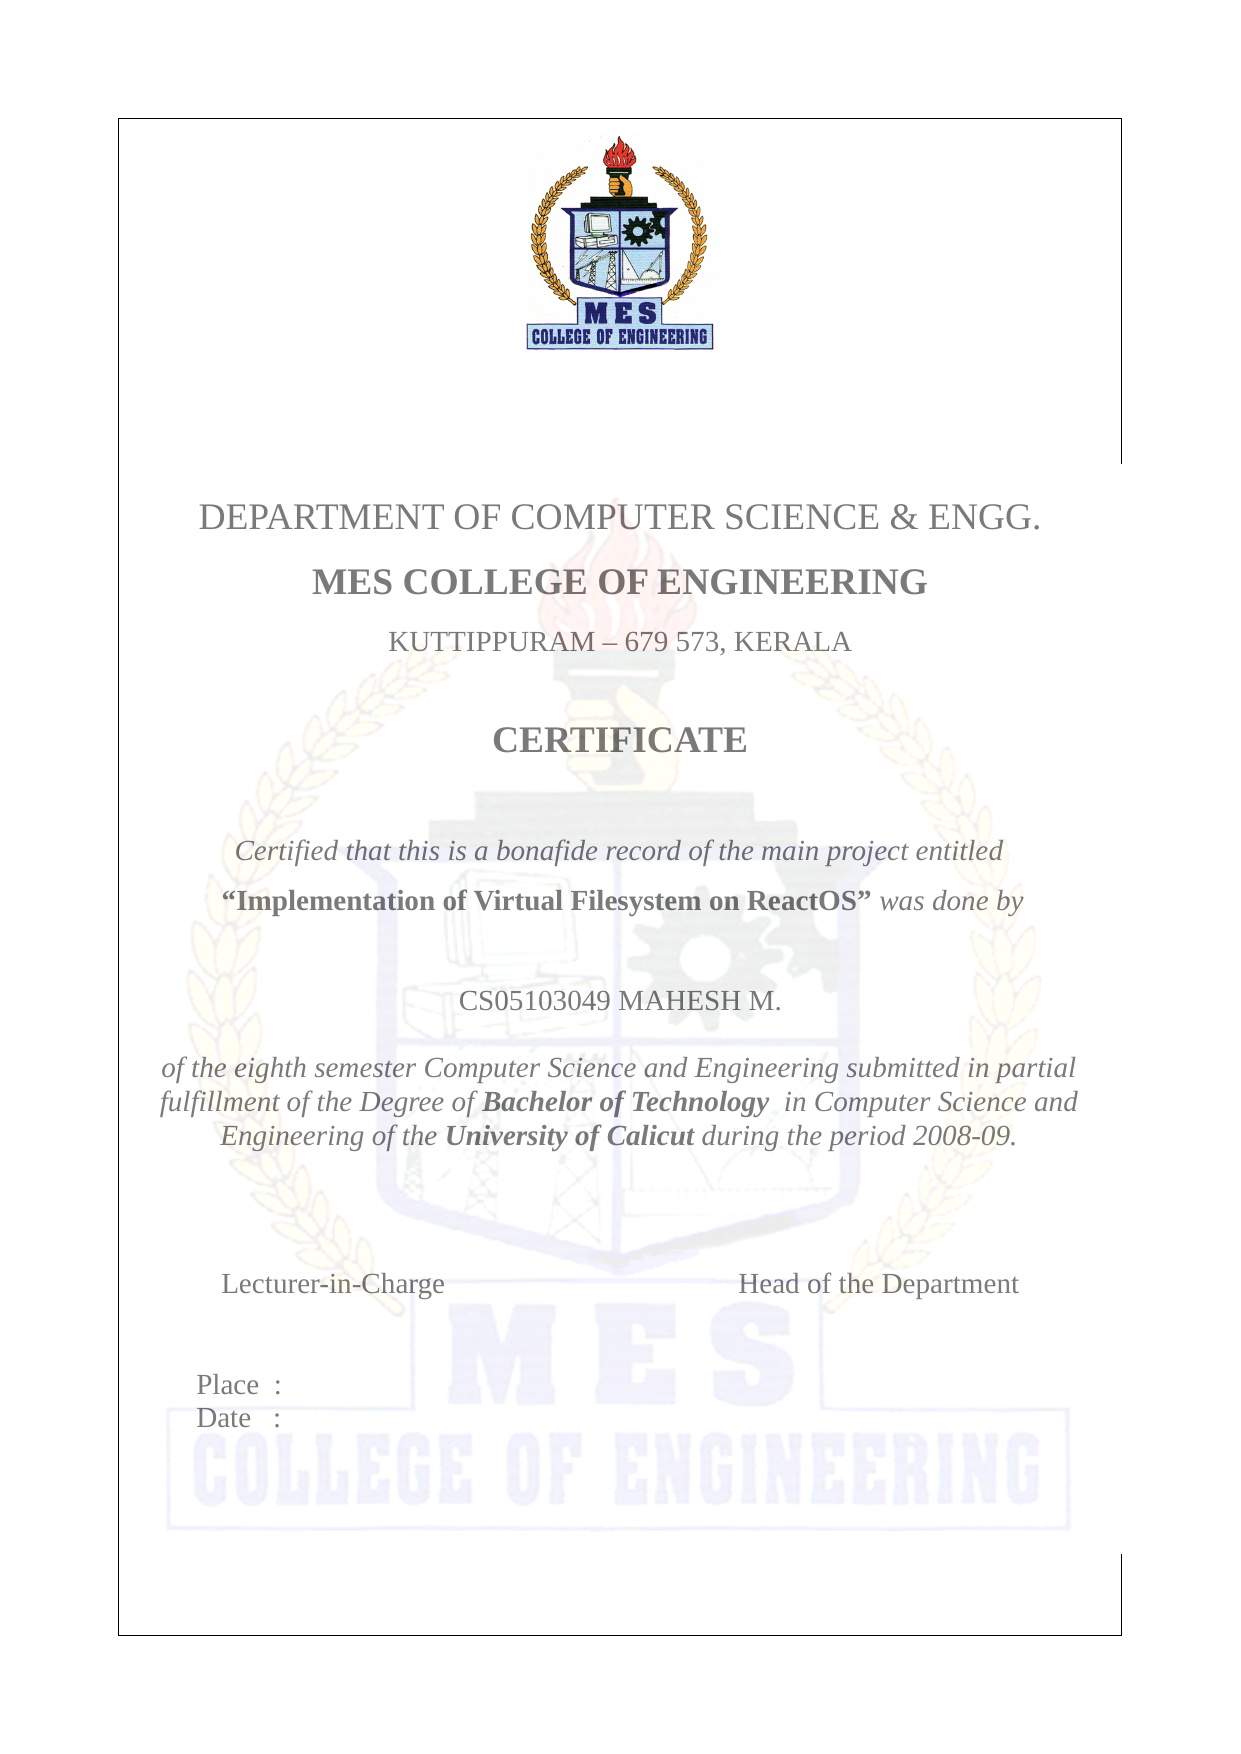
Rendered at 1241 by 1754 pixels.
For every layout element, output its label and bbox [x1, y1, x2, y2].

picture [521, 131, 719, 352]
